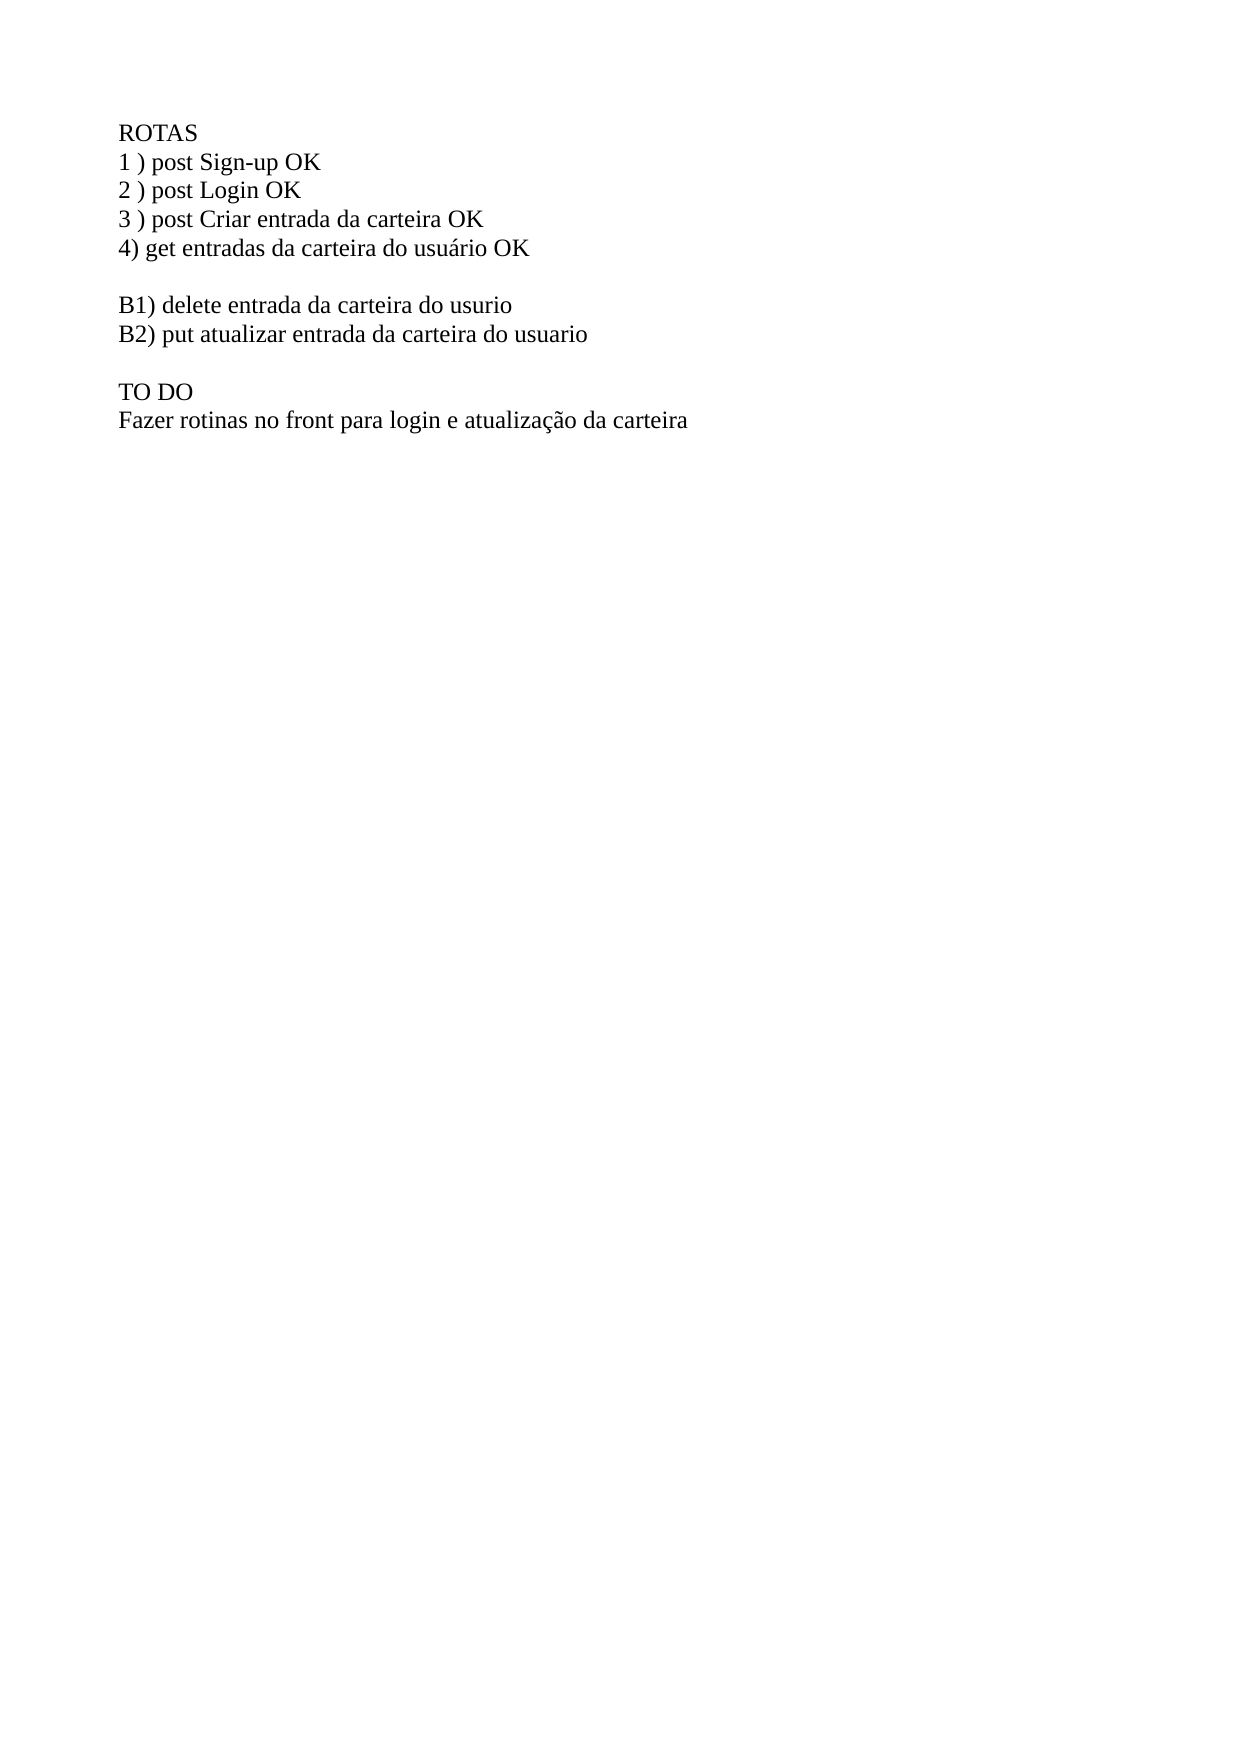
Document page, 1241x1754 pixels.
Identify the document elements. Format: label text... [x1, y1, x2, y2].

text 1 ) post Sign-up OK [118, 147, 1122, 176]
text 3 ) post Criar entrada da carteira OK [118, 204, 1122, 233]
text B2) put atualizar entrada da carteira do usuario [118, 319, 1122, 348]
text TO DO [118, 377, 1122, 406]
text B1) delete entrada da carteira do usurio [118, 291, 1122, 319]
text 4) get entradas da carteira do usuário OK [118, 233, 1122, 262]
text Fazer rotinas no front para login e atualização da carteira [118, 406, 1122, 434]
text 2 ) post Login OK [118, 176, 1122, 204]
text ROTAS [118, 118, 1122, 147]
